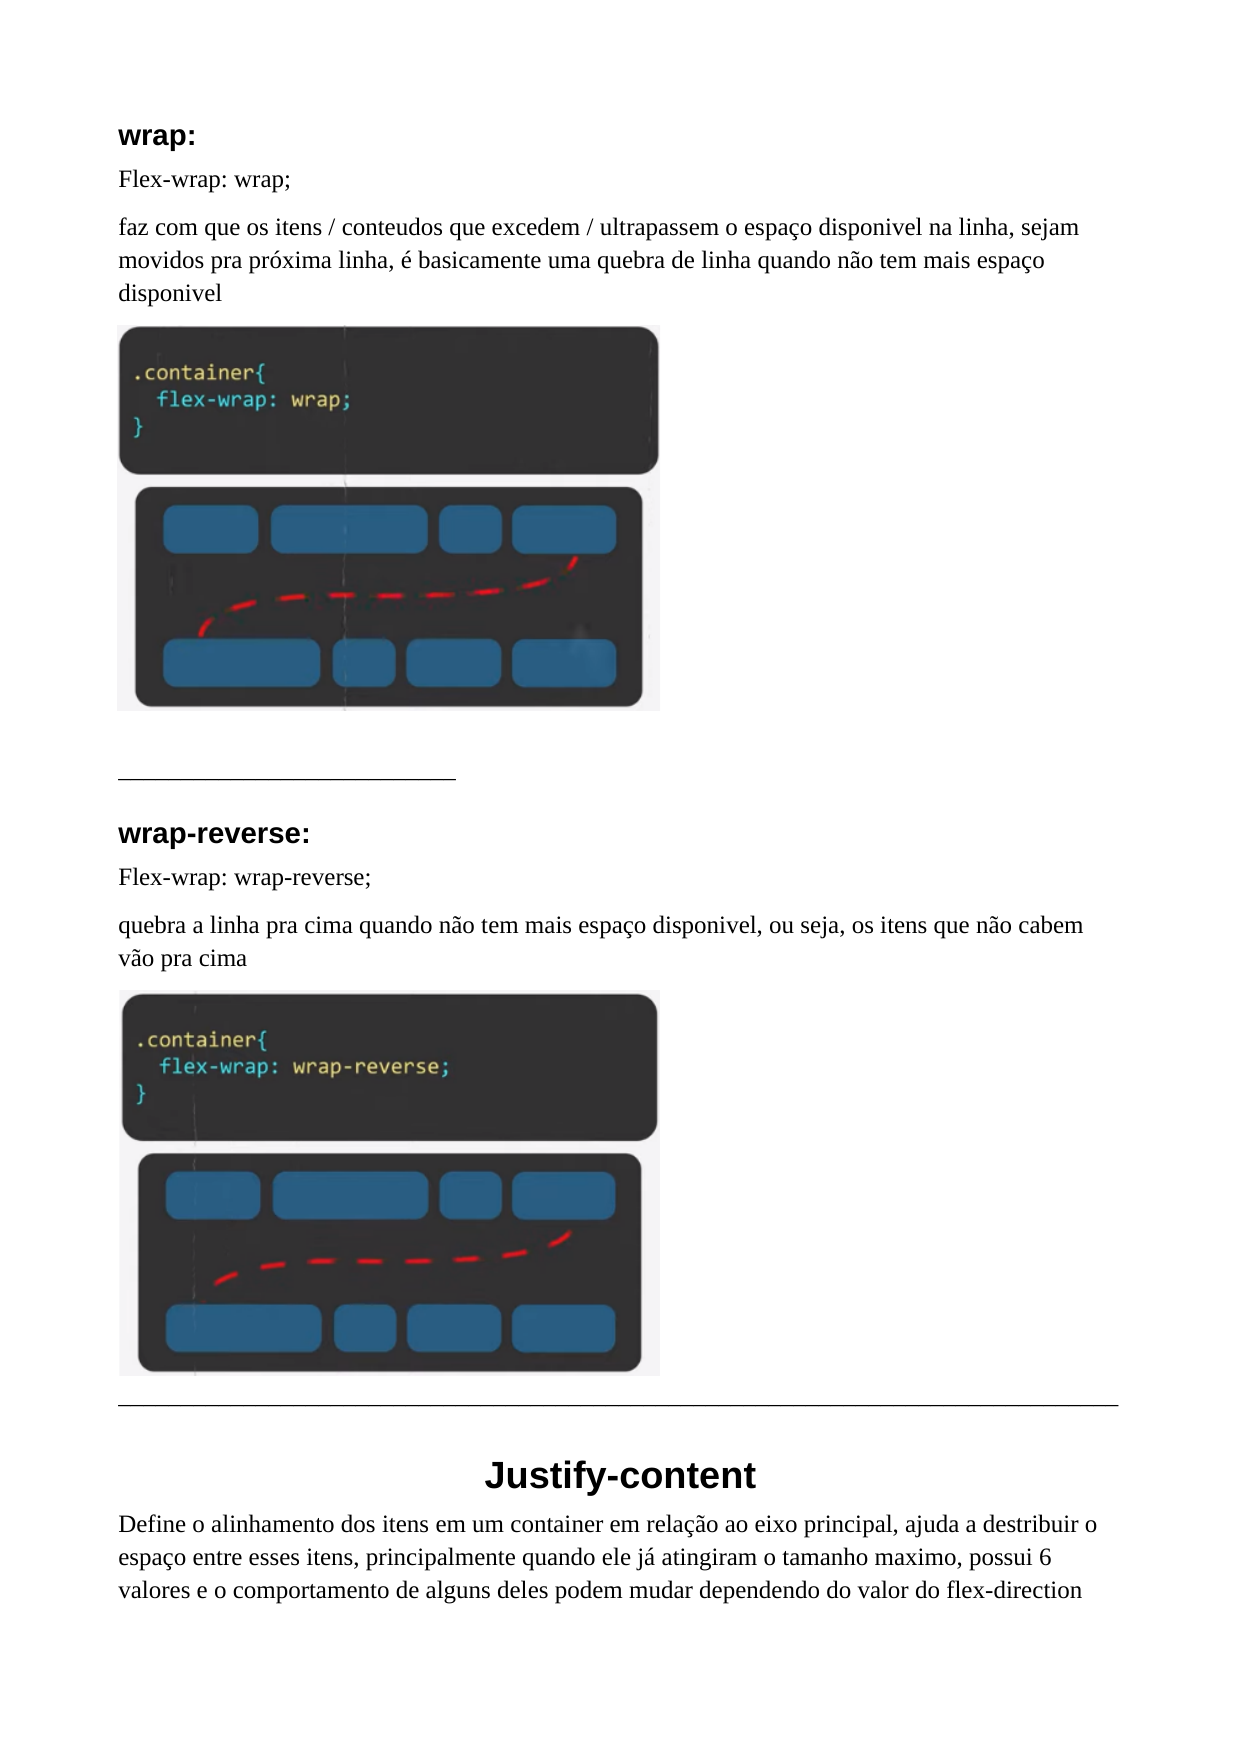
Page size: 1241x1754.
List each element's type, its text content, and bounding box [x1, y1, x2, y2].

text Define o alinhamento dos itens em um container em relação ao eixo principal, ajuda a destribuir o espaço entre esses itens, principalmente quando ele já atingiram o tamanho maximo, possui 6 valores e o comportamento de alguns deles podem mudar dependendo do valor do flex-direction [118, 1509, 1122, 1603]
picture [117, 325, 661, 711]
text Flex-wrap: wrap-reverse; [118, 862, 1122, 891]
subtitle Justify-content [118, 1452, 1122, 1496]
text Flex-wrap: wrap; [118, 164, 1122, 193]
subtitle wrap: [118, 118, 1122, 152]
text ________________________________________________________________________________ [118, 1372, 1122, 1409]
subtitle wrap-reverse: [118, 816, 1122, 850]
text quebra a linha pra cima quando não tem mais espaço disponivel, ou seja, os itens que não cabem vão pra cima [118, 910, 1122, 972]
text ___________________________ [118, 754, 1122, 783]
picture [119, 990, 660, 1376]
text faz com que os itens / conteudos que excedem / ultrapassem o espaço disponivel na linha, sejam movidos pra próxima linha, é basicamente uma quebra de linha quando não tem mais espaço disponivel [118, 212, 1122, 307]
